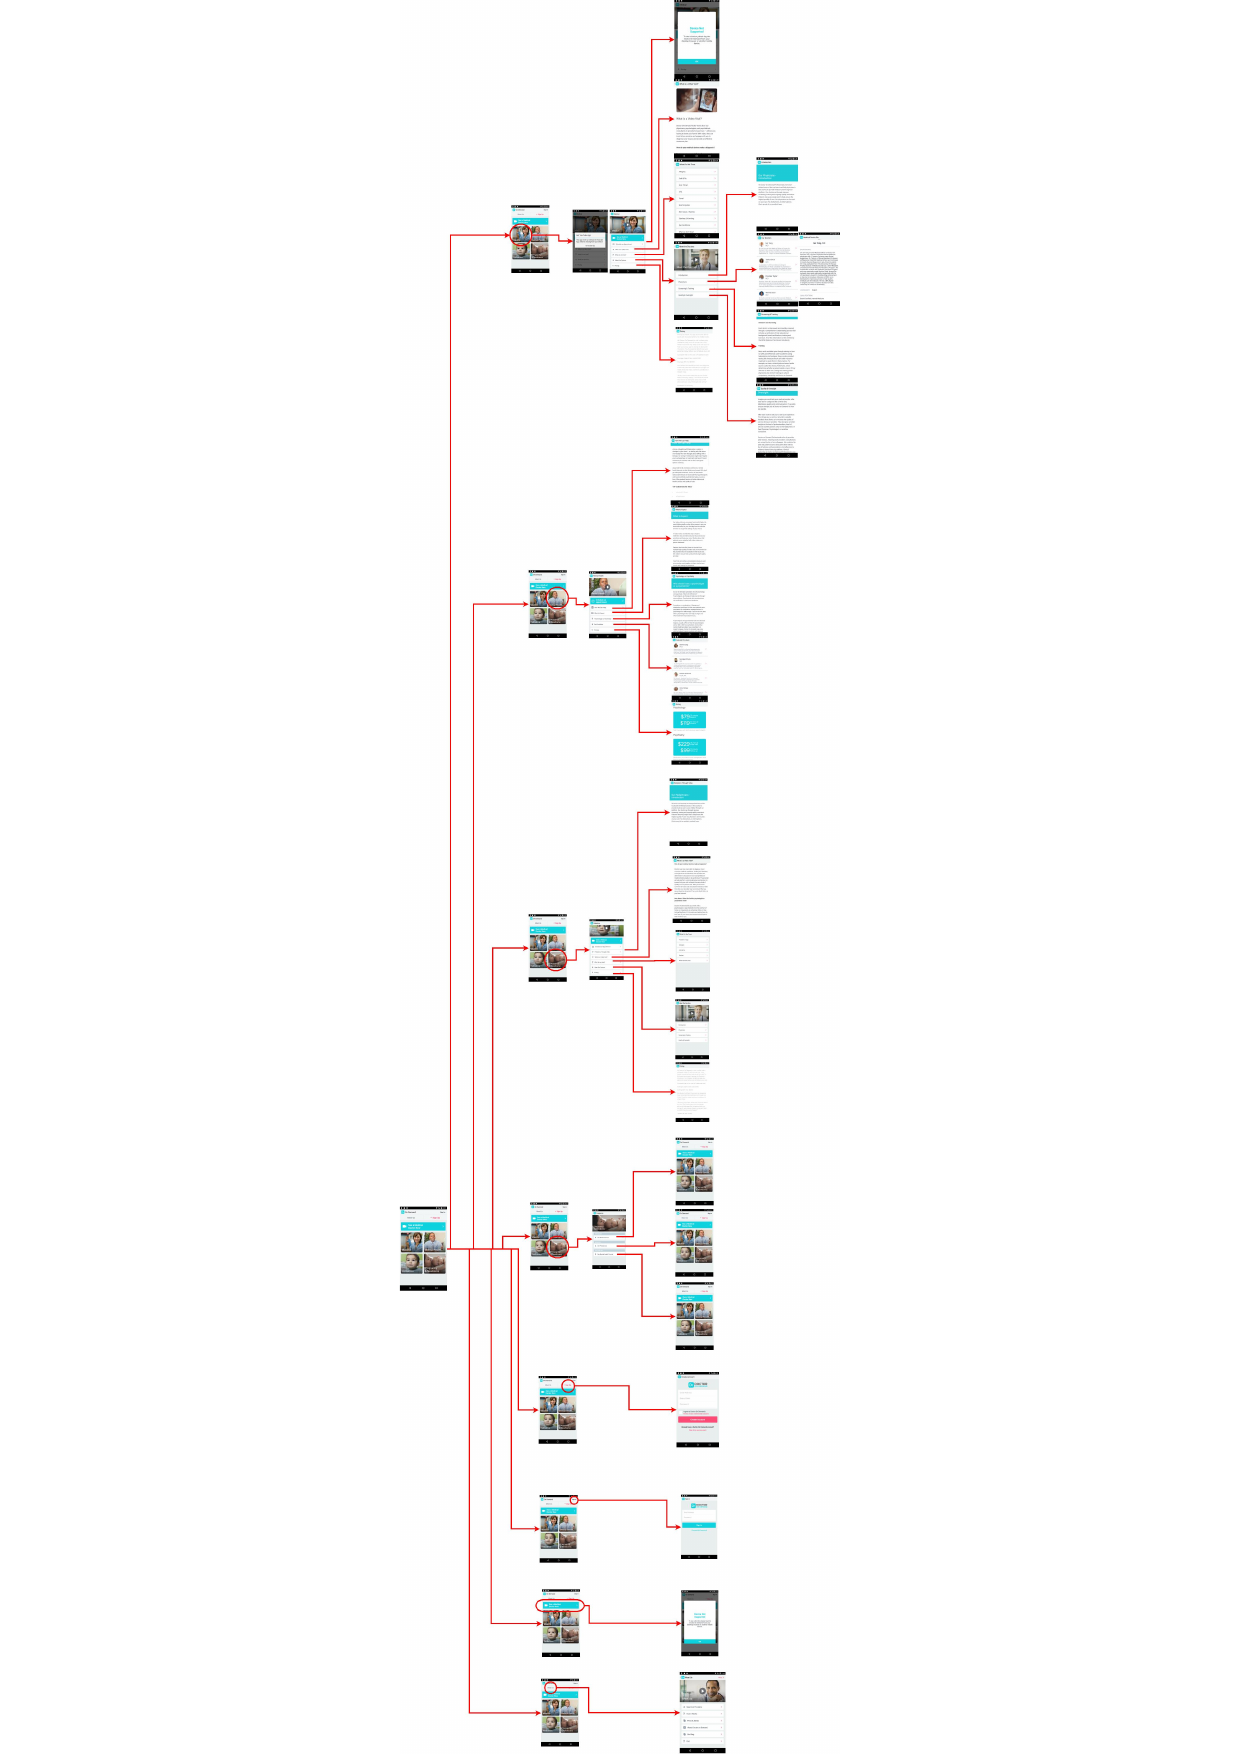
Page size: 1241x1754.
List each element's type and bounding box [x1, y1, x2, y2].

picture [399, 0, 841, 1754]
